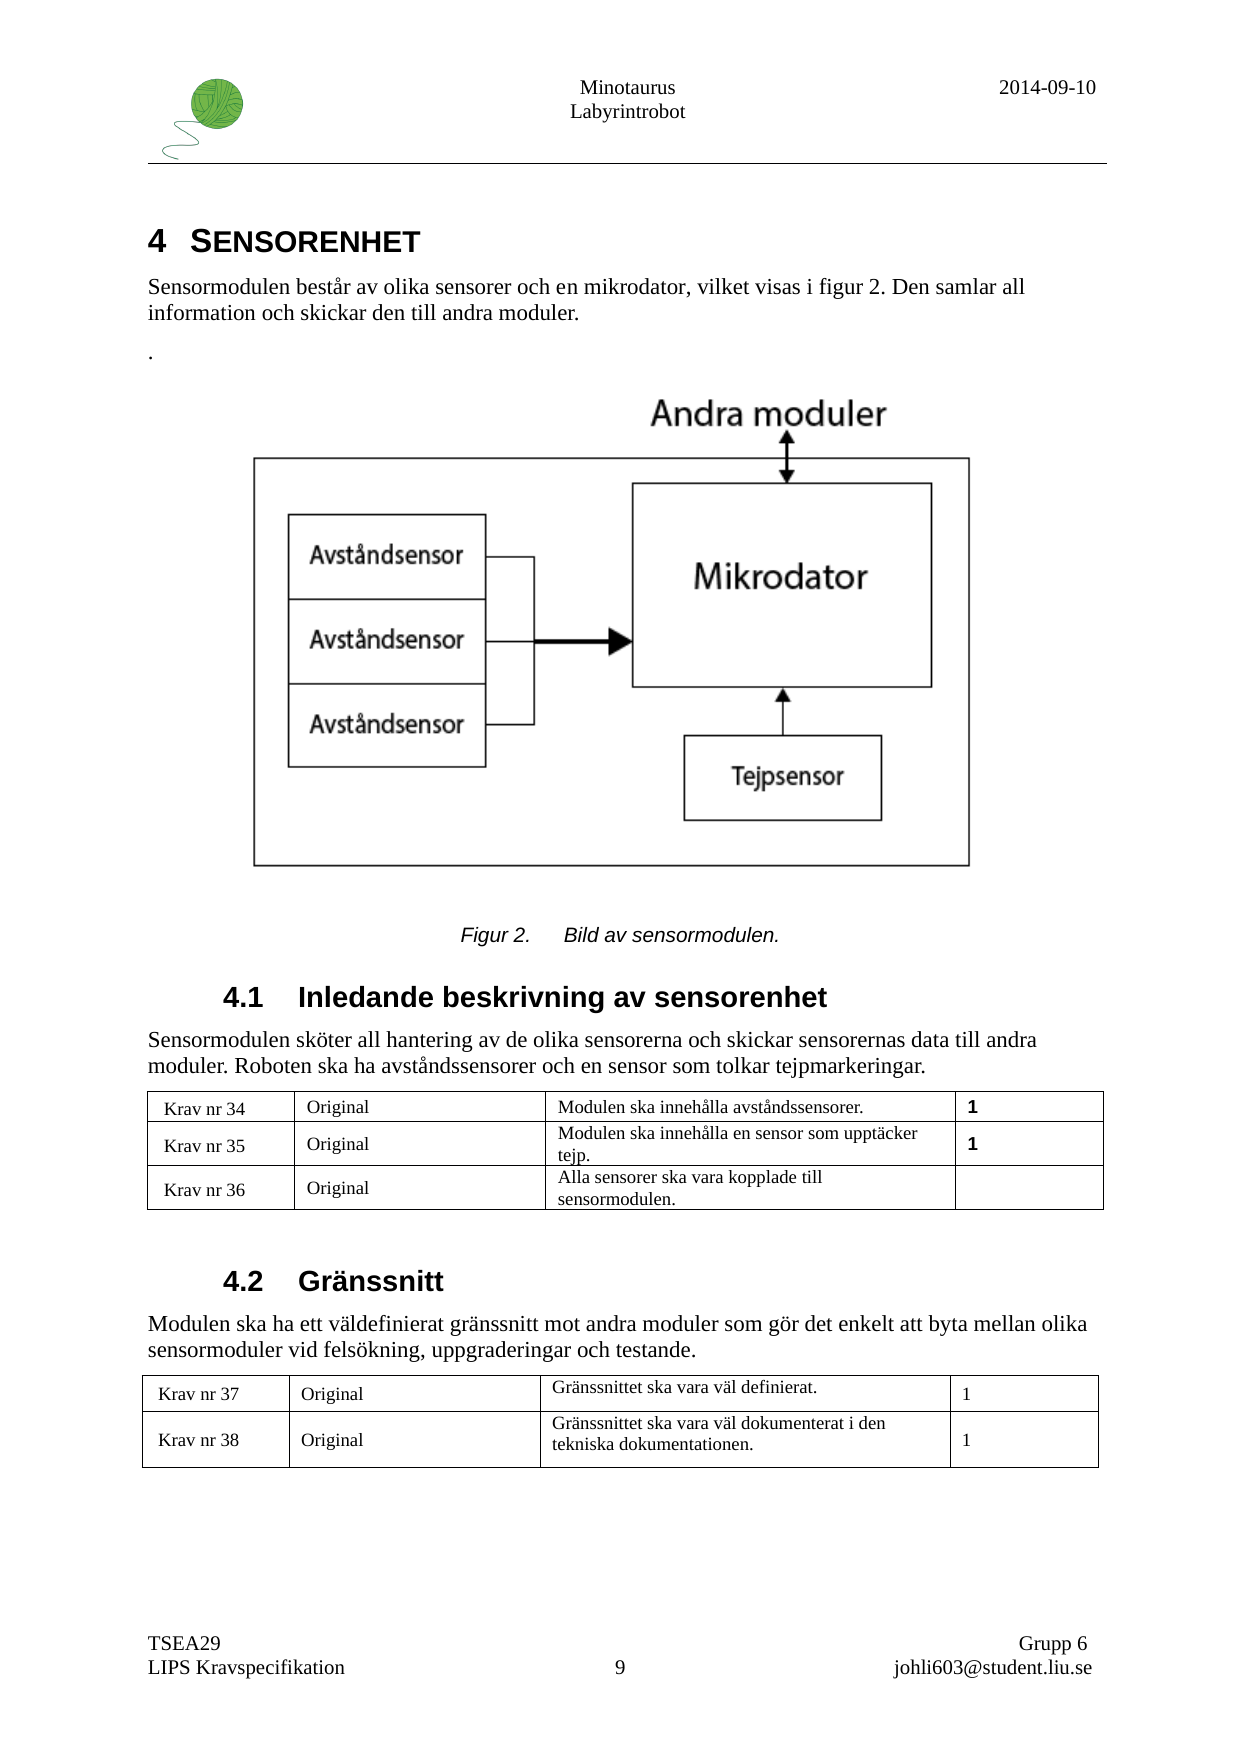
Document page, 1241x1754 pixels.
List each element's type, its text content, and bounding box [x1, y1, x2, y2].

table_header Modulen ska innehålla avståndssensorer. [546, 1092, 955, 1121]
table_header [143, 1376, 289, 1411]
subtitle Gränssnitt [223, 1264, 1092, 1298]
table_cell Alla sensorer ska vara kopplade till sensormodulen. [546, 1166, 955, 1209]
text Sensormodulen sköter all hantering av de olika sensorerna och skickar sensorernas data till andra moduler. Roboten ska ha avståndssensorer och en sensor som tolkar tejpmarkeringar. [148, 1026, 1092, 1079]
table_cell [143, 1412, 289, 1467]
table_header 1 [951, 1376, 1098, 1411]
table_cell [148, 1166, 294, 1209]
subtitle Sensorenhet [148, 217, 1092, 260]
table_cell Gränssnittet ska vara väl dokumenterat i den tekniska dokumentationen. [541, 1412, 950, 1467]
table_header 1 [956, 1092, 1103, 1121]
table_cell Modulen ska innehålla en sensor som upptäcker tejp. [546, 1122, 955, 1165]
subtitle Inledande beskrivning av sensorenhet [223, 980, 1092, 1013]
text . [148, 338, 1092, 364]
table_header Gränssnittet ska vara väl definierat. [541, 1376, 950, 1411]
table_header Original [295, 1092, 545, 1121]
table_cell Original [290, 1412, 540, 1467]
picture [249, 395, 992, 884]
table_header Original [290, 1376, 540, 1411]
table_cell [148, 1122, 294, 1165]
table_header [148, 1092, 294, 1121]
list Bild av sensormodulen. [148, 923, 1092, 947]
text Sensormodulen består av olika sensorer och en mikrodator, vilket visas i figur 2. Den samlar all information och skickar den till andra moduler. [148, 273, 1092, 326]
table_cell 1 [951, 1412, 1098, 1467]
table_cell [956, 1166, 1103, 1209]
text Modulen ska ha ett väldefinierat gränssnitt mot andra moduler som gör det enkelt att byta mellan olika sensormoduler vid felsökning, uppgraderingar och testande. [148, 1310, 1092, 1363]
picture [159, 75, 248, 163]
table_cell Original [295, 1122, 545, 1165]
table_cell 1 [956, 1122, 1103, 1165]
table_cell Original [295, 1166, 545, 1209]
